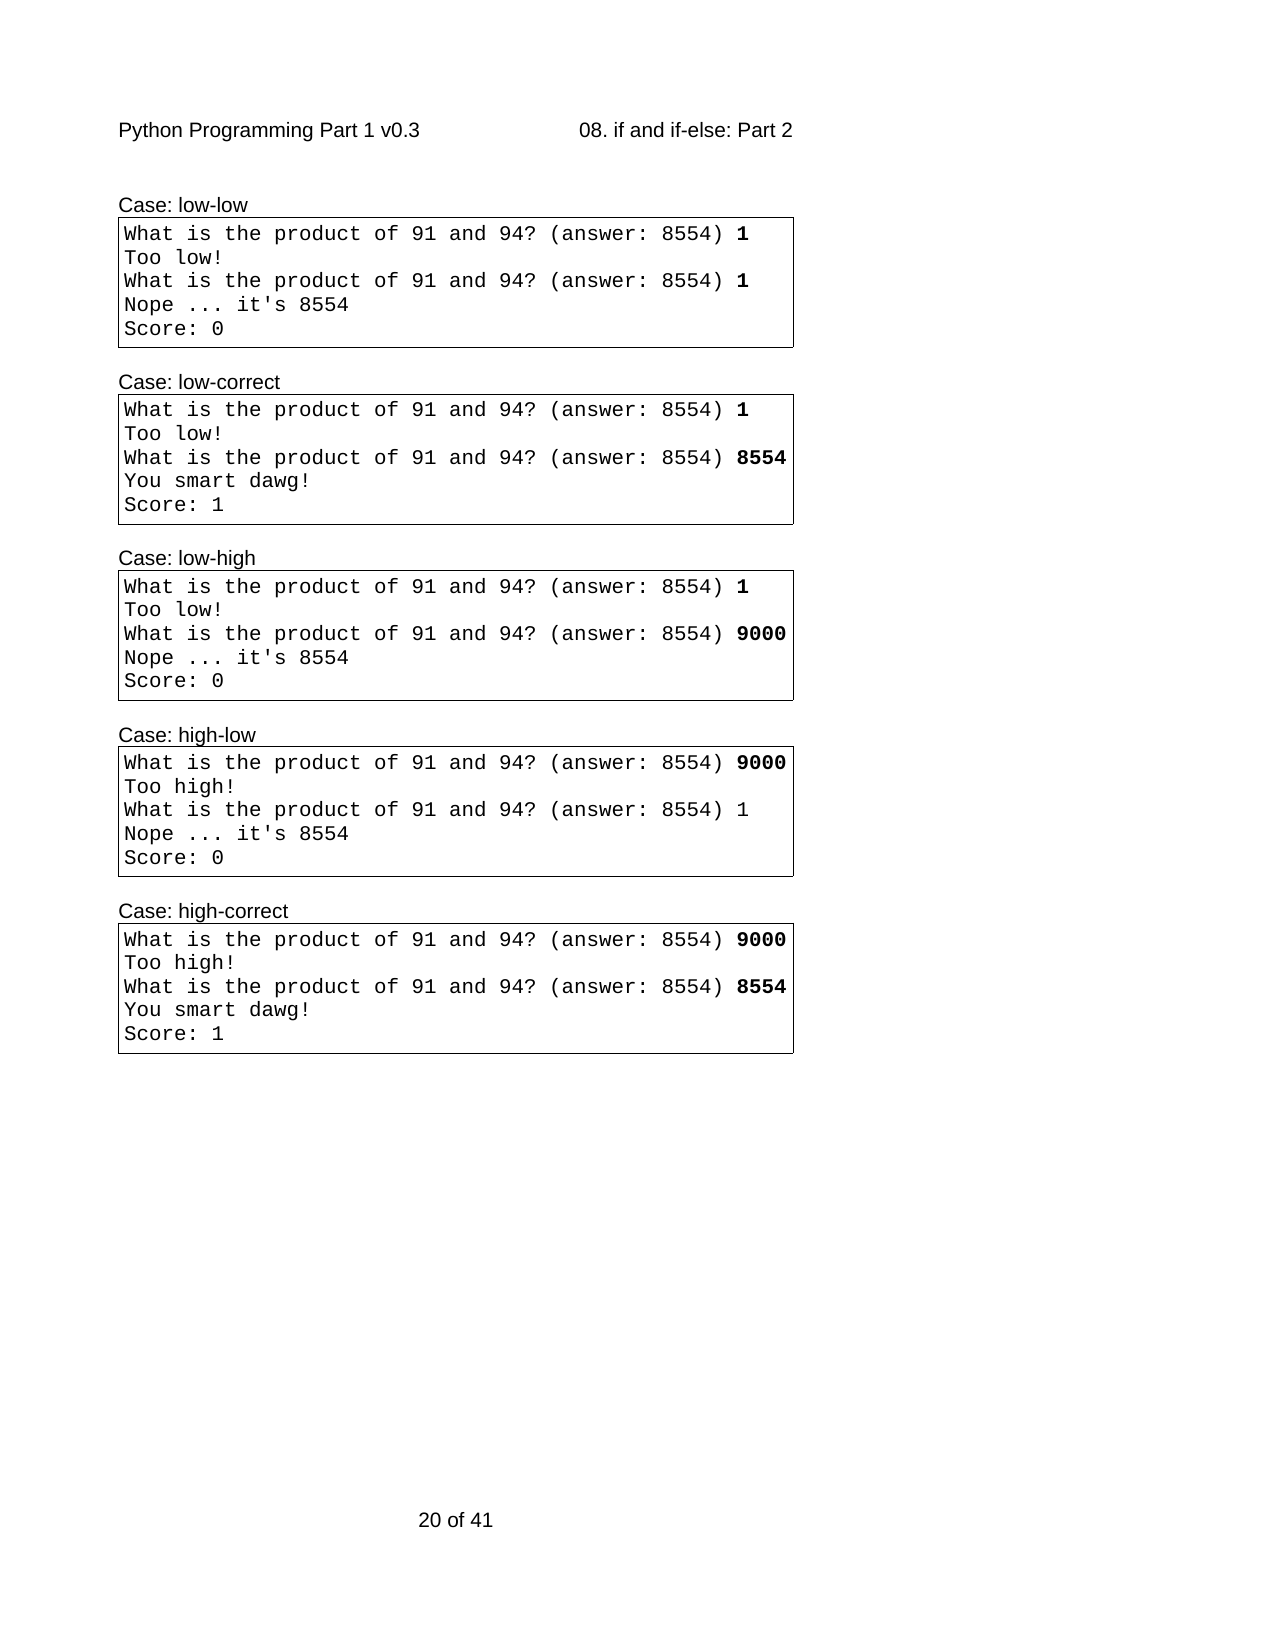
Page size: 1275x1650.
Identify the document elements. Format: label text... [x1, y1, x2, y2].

table_header What is the product of 91 and 94? (answer: 8554) 9000 Too high! What is the product of 91 and 94? (answer: 8554) 1 Nope ... it's 8554 Score: 0 [119, 747, 793, 876]
text Case: low-low [118, 194, 793, 217]
text Case: high-low [118, 723, 793, 746]
text Case: low-correct [118, 370, 793, 394]
text Case: low-high [118, 547, 793, 570]
table_header What is the product of 91 and 94? (answer: 8554) 1 Too low! What is the product of 91 and 94? (answer: 8554) 8554 You smart dawg! Score: 1 [119, 395, 793, 523]
text Case: high-correct [118, 899, 793, 923]
table_header What is the product of 91 and 94? (answer: 8554) 9000 Too high! What is the product of 91 and 94? (answer: 8554) 8554 You smart dawg! Score: 1 [119, 924, 793, 1052]
table_header What is the product of 91 and 94? (answer: 8554) 1 Too low! What is the product of 91 and 94? (answer: 8554) 9000 Nope ... it's 8554 Score: 0 [119, 571, 793, 700]
table_header What is the product of 91 and 94? (answer: 8554) 1 Too low! What is the product of 91 and 94? (answer: 8554) 1 Nope ... it's 8554 Score: 0 [119, 218, 793, 347]
